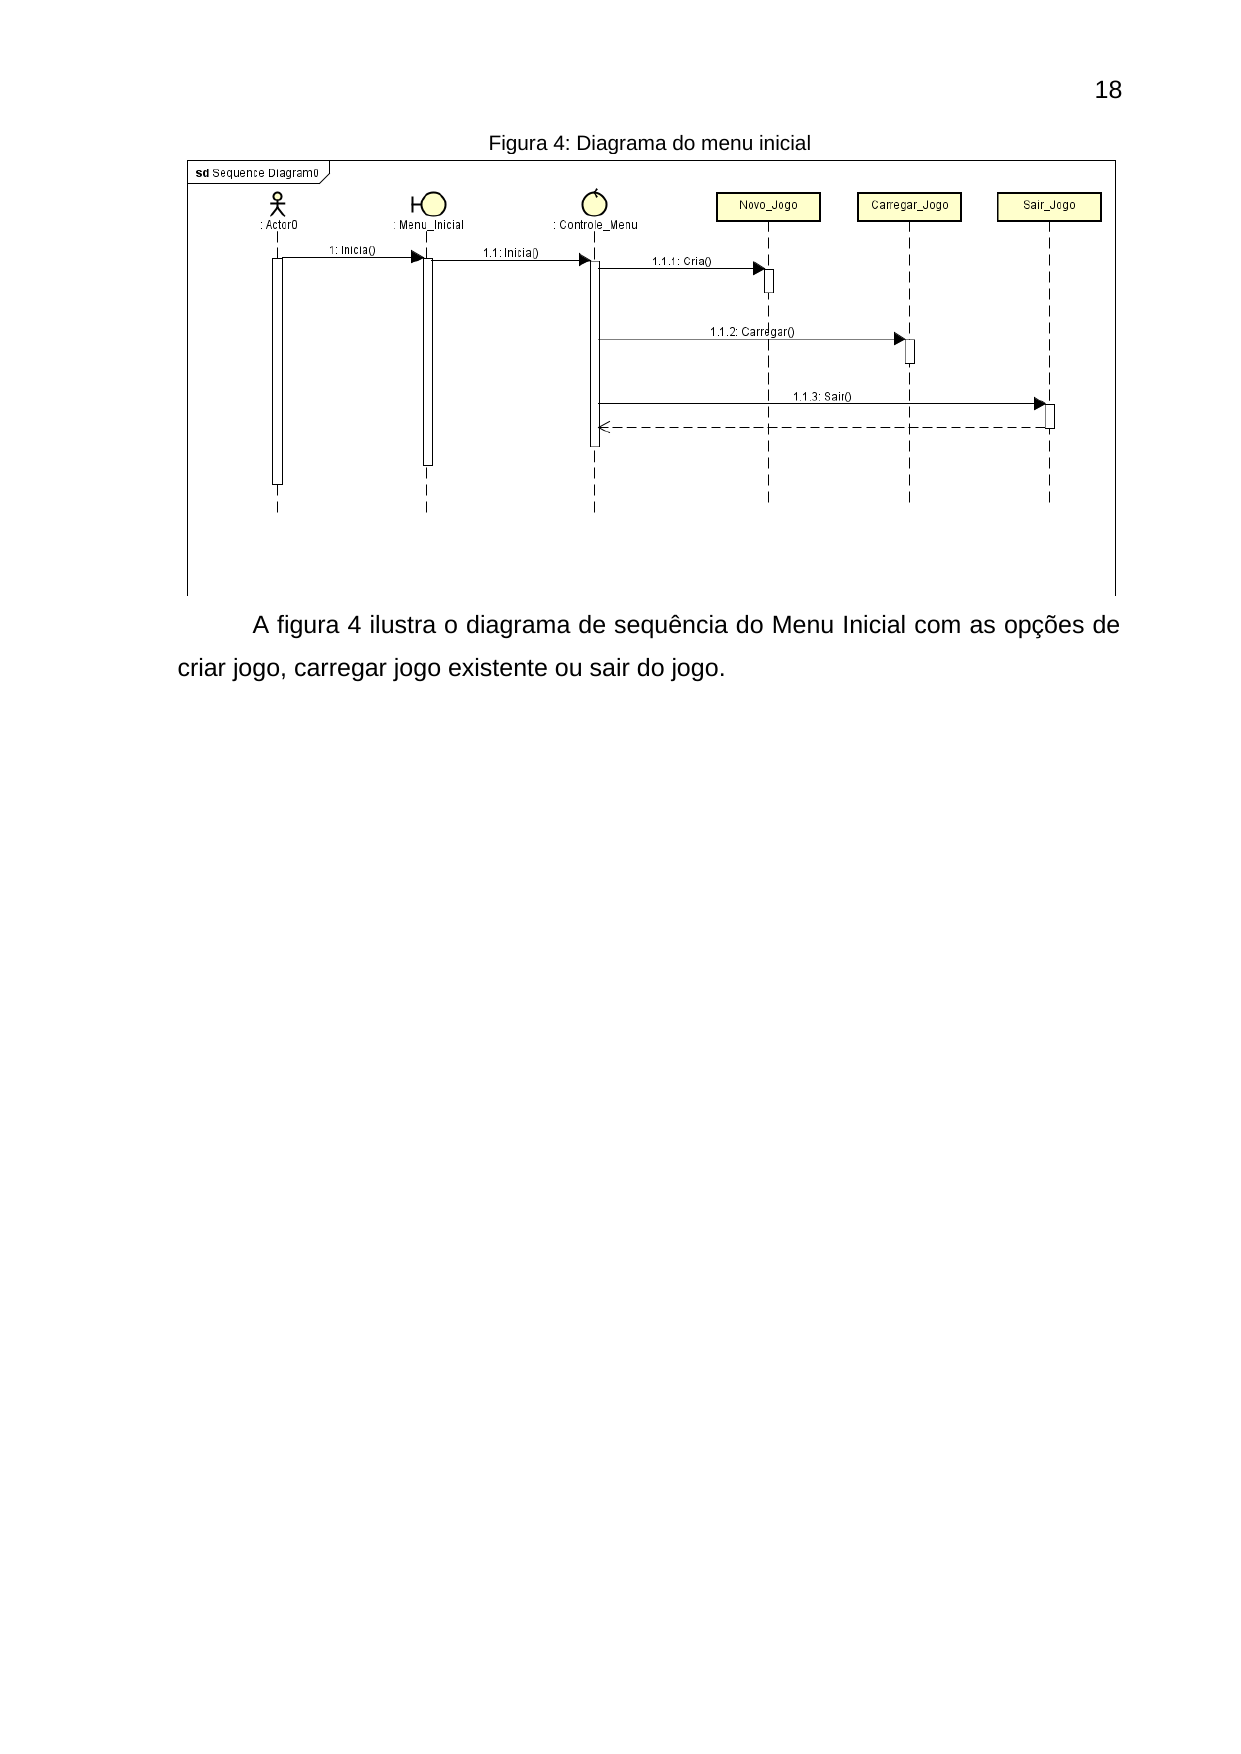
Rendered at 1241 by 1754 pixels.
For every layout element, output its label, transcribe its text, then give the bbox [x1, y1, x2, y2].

text A figura 4 ilustra o diagrama de sequência do Menu Inicial com as opções de criar jogo, carregar jogo existente ou sair do jogo. [177, 609, 1122, 681]
text Figura 4: Diagrama do menu inicial [177, 131, 1122, 154]
